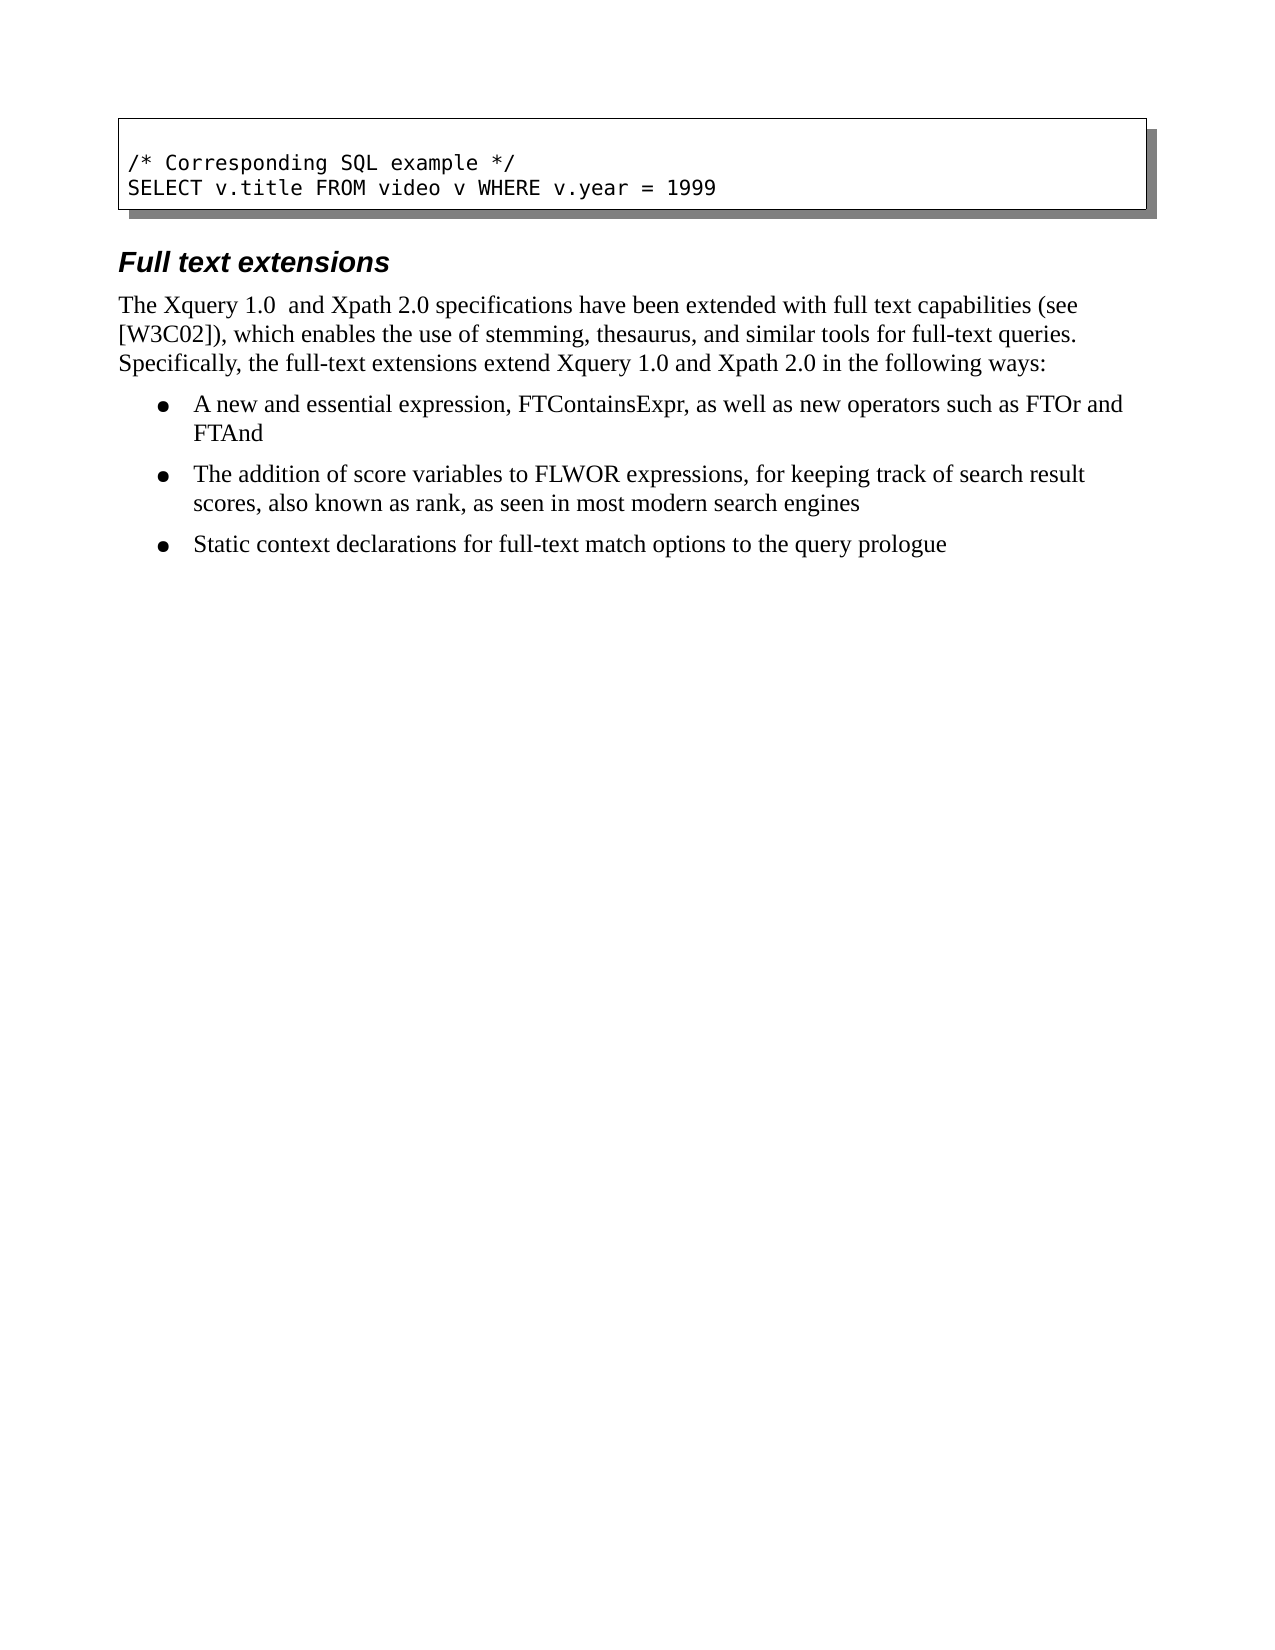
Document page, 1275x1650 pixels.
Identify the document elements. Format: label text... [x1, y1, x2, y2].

text SELECT v.title FROM video v WHERE v.year = 1999 [119, 167, 1146, 209]
text The Xquery 1.0 and Xpath 2.0 specifications have been extended with full text capabilities (see [W3C02]), which enables the use of stemming, thesaurus, and similar tools for full-text queries. Specifically, the full-text extensions extend Xquery 1.0 and Xpath 2.0 in the following ways: [118, 291, 1157, 377]
list The addition of score variables to FLWOR expressions, for keeping track of search result scores, also known as rank, as seen in most modern search engines [156, 459, 1157, 517]
text /* Corresponding SQL example */ [119, 142, 1146, 167]
list Static context declarations for full-text match options to the query prologue [156, 529, 1157, 558]
list A new and essential expression, FTContainsExpr, as well as new operators such as FTOr and FTAnd [156, 389, 1157, 447]
subtitle Full text extensions [118, 244, 1157, 278]
